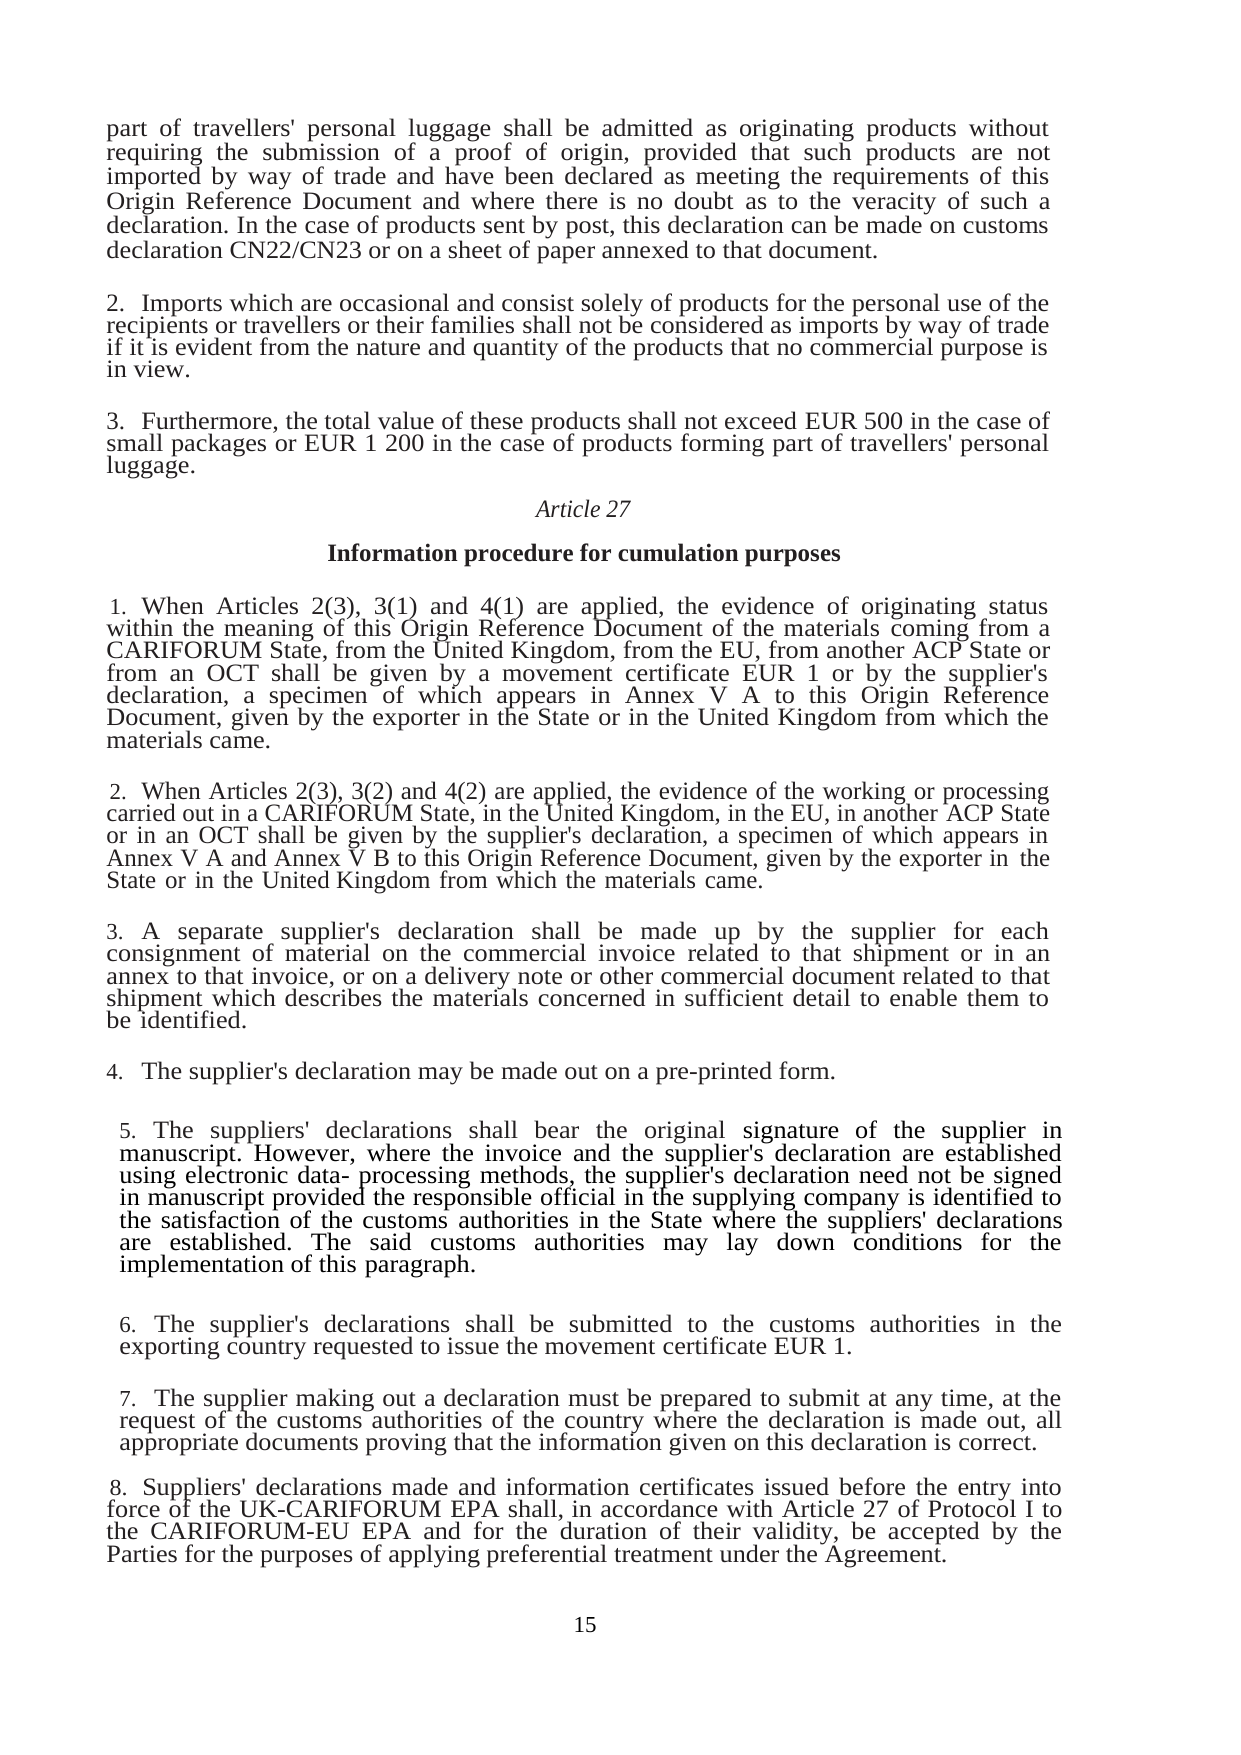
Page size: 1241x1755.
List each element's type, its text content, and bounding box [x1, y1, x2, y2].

list part of travellers' personal luggage shall be admitted as originating products without requiring the submission of a proof of origin, provided that such products are not imported by way of trade and have been declared as meeting the requirements of this Origin Reference Document and where there is no doubt as to the veracity of such a declaration. In the case of products sent by post, this declaration can be made on customs declaration CN22/CN23 or on a sheet of paper annexed to that document. [106, 117, 1050, 263]
list The supplier making out a declaration must be prepared to submit at any time, at the request of the customs authorities of the country where the declaration is made out, all appropriate documents proving that the information given on this declaration is correct. [119, 1388, 1063, 1455]
list Suppliers' declarations made and information certificates issued before the entry into force of the UK-CARIFORUM EPA shall, in accordance with Article 27 of Protocol I to the CARIFORUM-EU EPA and for the duration of their validity, be accepted by the Parties for the purposes of applying preferential treatment under the Agreement. [106, 1477, 1063, 1566]
list The suppliers' declarations shall bear the original signature of the supplier in manuscript. However, where the invoice and the supplier's declaration are established using electronic data- processing methods, the supplier's declaration need not be signed in manuscript provided the responsible official in the supplying company is identified to the satisfaction of the customs authorities in the State where the suppliers' declarations are established. The said customs authorities may lay down conditions for the implementation of this paragraph. [119, 1121, 1063, 1277]
list The supplier's declaration may be made out on a pre-printed form. [106, 1062, 1050, 1084]
list A separate supplier's declaration shall be made up by the supplier for each consignment of material on the commercial invoice related to that shipment or in an annex to that invoice, or on a delivery note or other commercial document related to that shipment which describes the materials concerned in sufficient detail to enable them to be identified. [106, 922, 1050, 1033]
text Article 27 [114, 494, 1055, 523]
list Furthermore, the total value of these products shall not exceed EUR 500 in the case of small packages or EUR 1 200 in the case of products forming part of travellers' personal luggage. [106, 411, 1050, 478]
text Information procedure for cumulation purposes [113, 538, 1055, 567]
list The supplier's declarations shall be submitted to the customs authorities in the exporting country requested to issue the movement certificate EUR 1. [119, 1314, 1063, 1359]
list When Articles 2(3), 3(2) and 4(2) are applied, the evidence of the working or processing carried out in a CARIFORUM State, in the United Kingdom, in the EU, in another ACP State or in an OCT shall be given by the supplier's declaration, a specimen of which appears in Annex V A and Annex V B to this Origin Reference Document, given by the exporter in the State or in the United Kingdom from which the materials came. [106, 781, 1050, 893]
list Imports which are occasional and consist solely of products for the personal use of the recipients or travellers or their families shall not be considered as imports by way of trade if it is evident from the nature and quantity of the products that no commercial purpose is in view. [106, 293, 1050, 382]
list When Articles 2(3), 3(1) and 4(1) are applied, the evidence of originating status within the meaning of this Origin Reference Document of the materials coming from a CARIFORUM State, from the United Kingdom, from the EU, from another ACP State or from an OCT shall be given by a movement certificate EUR 1 or by the supplier's declaration, a specimen of which appears in Annex V A to this Origin Reference Document, given by the exporter in the State or in the United Kingdom from which the materials came. [106, 596, 1050, 752]
